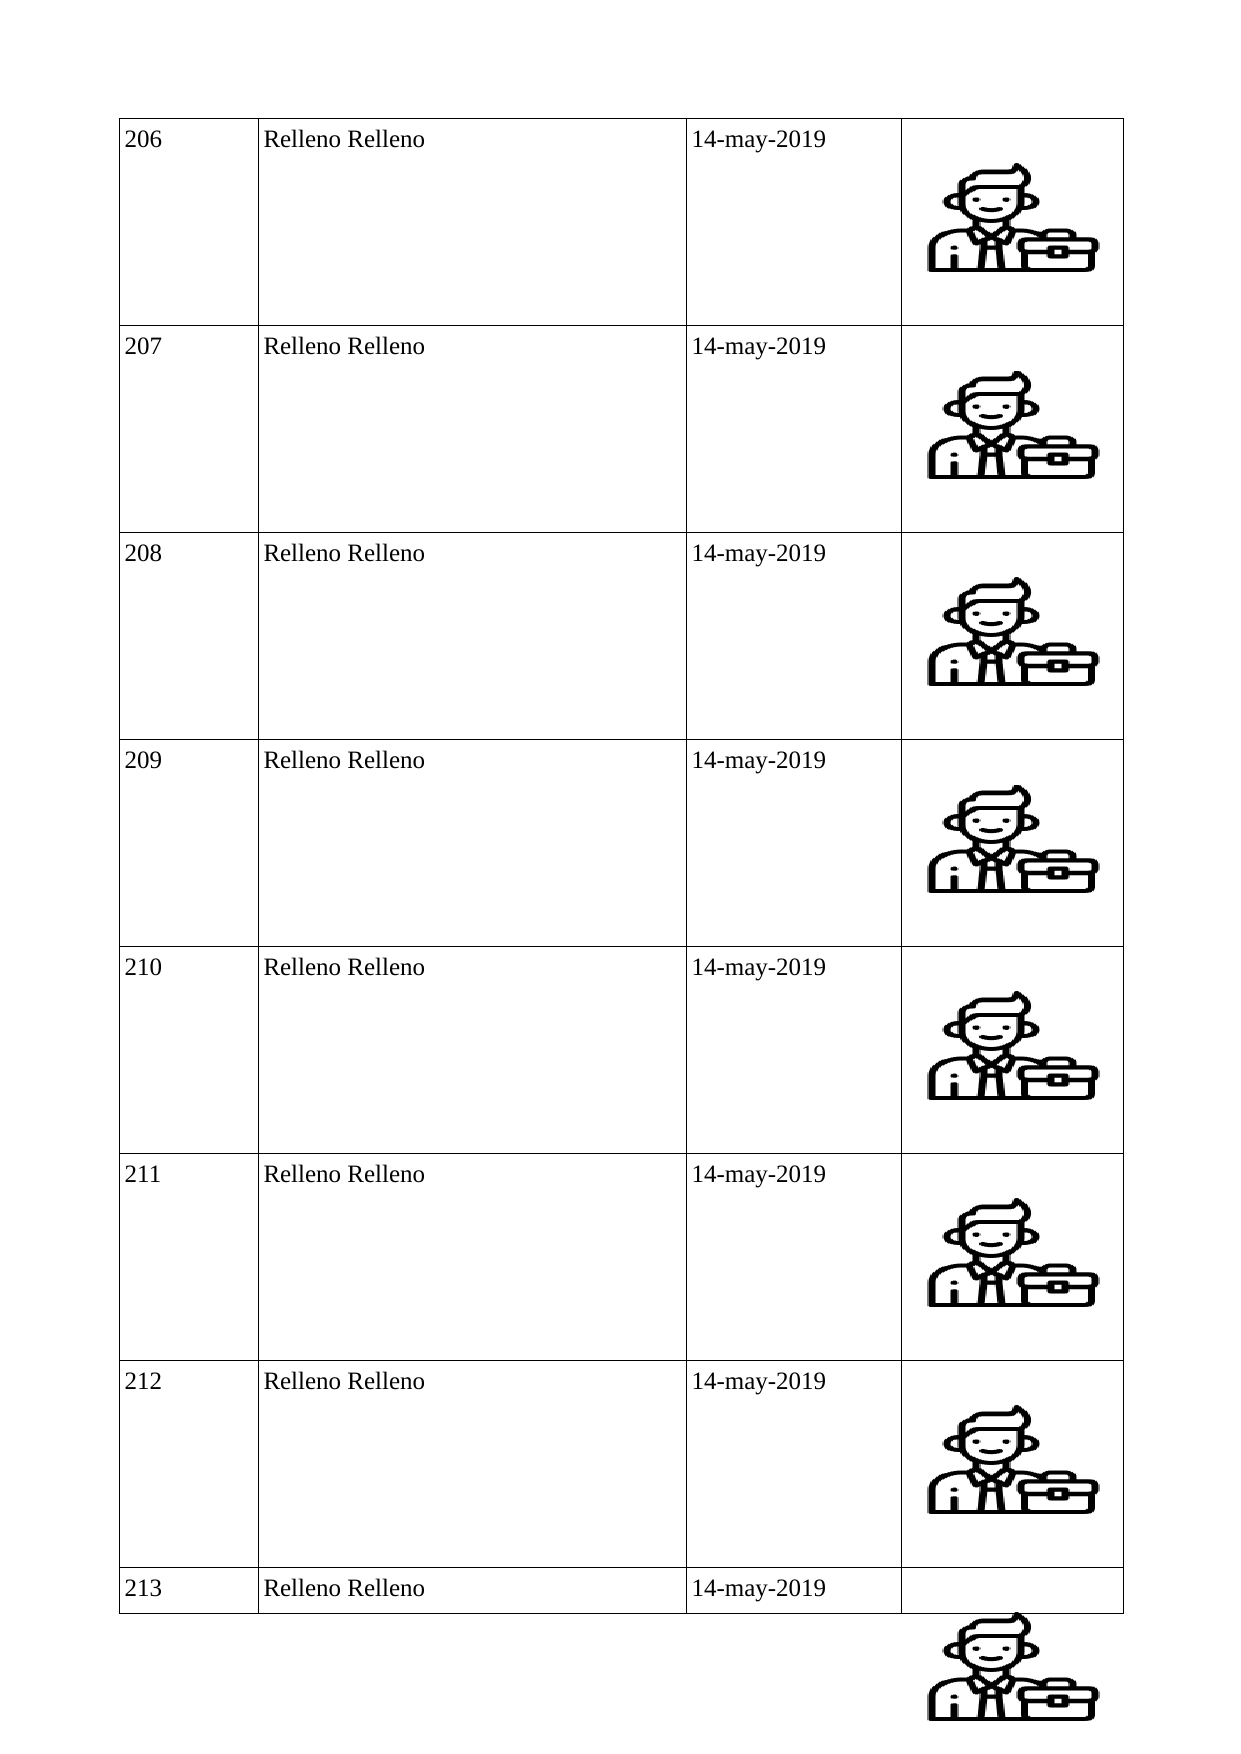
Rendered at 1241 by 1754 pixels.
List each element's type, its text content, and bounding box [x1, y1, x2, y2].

table_cell 14-may-2019 [687, 326, 901, 532]
picture [919, 991, 1109, 1100]
table_cell 212 [120, 1361, 258, 1567]
table_cell 14-may-2019 [687, 1361, 901, 1567]
table_cell a [902, 533, 1123, 739]
picture [919, 577, 1109, 686]
table_cell a [902, 119, 1123, 325]
table_cell a [902, 479, 1123, 532]
table_cell 14-may-2019 [687, 740, 901, 946]
table_cell a [902, 893, 1123, 946]
table_cell Relleno Relleno [259, 740, 686, 946]
table_cell 213 [120, 1568, 258, 1613]
table_cell Relleno Relleno [259, 1361, 686, 1567]
table_cell [14, 532, 119, 739]
picture [919, 785, 1109, 893]
table_cell [14, 118, 119, 325]
table_cell [902, 1568, 1123, 1613]
picture [919, 1198, 1109, 1307]
table_cell [14, 946, 119, 1153]
table_cell [902, 326, 1123, 478]
table_cell 210 [120, 947, 258, 1153]
table_cell [902, 740, 1123, 892]
table_cell a [902, 1361, 1123, 1567]
table_cell Relleno Relleno [259, 119, 686, 325]
table_cell Relleno Relleno [259, 326, 686, 532]
table_cell a [902, 1154, 1123, 1360]
table_cell 14-may-2019 [687, 533, 901, 739]
table_cell 207 [120, 326, 258, 532]
picture [919, 163, 1109, 272]
table_cell Relleno Relleno [259, 947, 686, 1153]
table_cell [14, 739, 119, 946]
table_cell 14-may-2019 [687, 1568, 901, 1613]
table_cell Relleno Relleno [259, 1154, 686, 1360]
table_cell Relleno Relleno [259, 533, 686, 739]
table_cell Relleno Relleno [259, 1568, 686, 1613]
table_cell [14, 1567, 119, 1613]
table_cell [14, 1360, 119, 1567]
picture [919, 1612, 1109, 1721]
picture [919, 371, 1109, 479]
table_cell 14-may-2019 [687, 947, 901, 1153]
table_cell 211 [120, 1154, 258, 1360]
picture [919, 1405, 1109, 1514]
table_cell a [902, 947, 1123, 1153]
table_cell 14-may-2019 [687, 1154, 901, 1360]
table_cell [14, 325, 119, 532]
table_cell [14, 1153, 119, 1360]
table_cell 209 [120, 740, 258, 946]
table_cell 14-may-2019 [687, 119, 901, 325]
table_cell 208 [120, 533, 258, 739]
table_cell 206 [120, 119, 258, 325]
